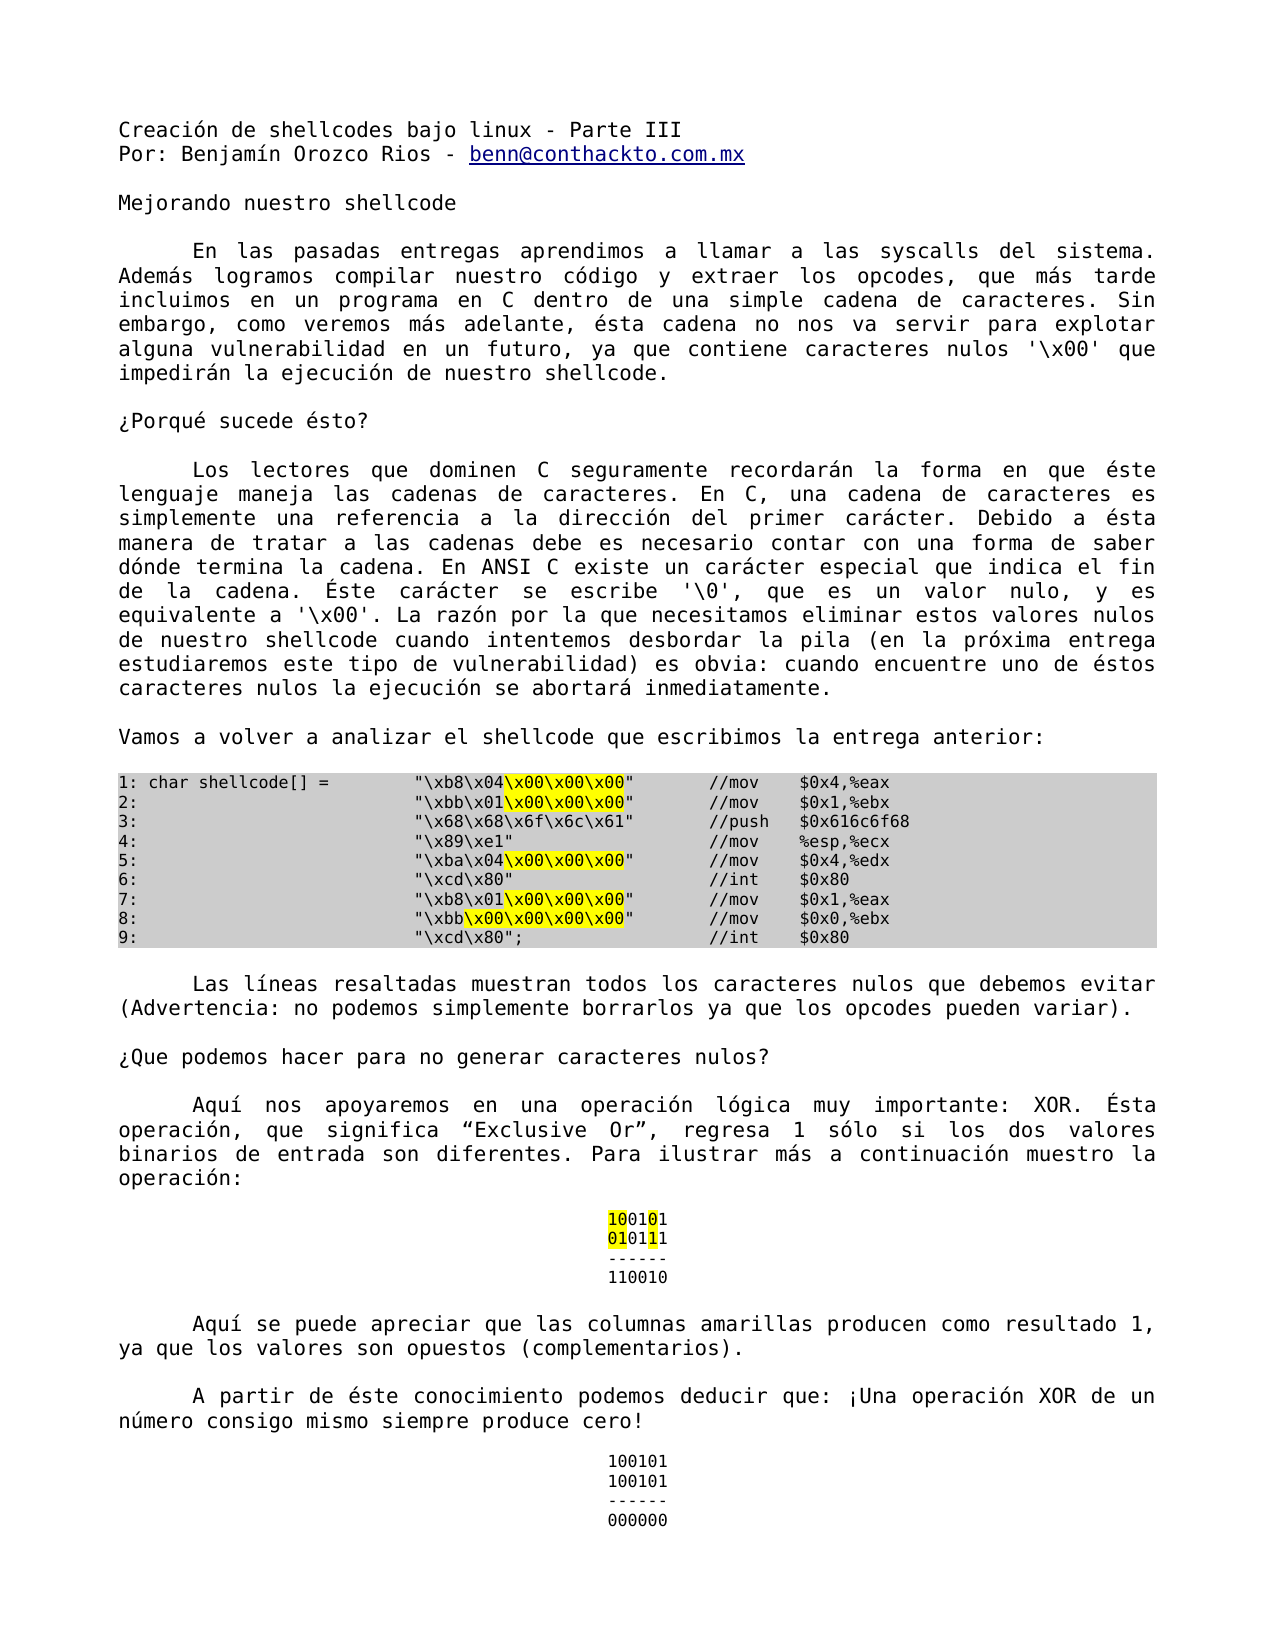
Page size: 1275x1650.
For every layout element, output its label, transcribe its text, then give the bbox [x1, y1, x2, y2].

text Aquí nos apoyaremos en una operación lógica muy importante: XOR. Ésta operación, que significa “Exclusive Or”, regresa 1 sólo si los dos valores binarios de entrada son diferentes. Para ilustrar más a continuación muestro la operación: [118, 1093, 1157, 1191]
text Aquí se puede apreciar que las columnas amarillas producen como resultado 1, ya que los valores son opuestos (complementarios). [118, 1312, 1157, 1360]
text ------ [118, 1491, 1157, 1511]
text ¿Porqué sucede ésto? [118, 409, 1157, 434]
text 100101 [118, 1472, 1157, 1491]
text 2: "\xbb\x01\x00\x00\x00" //mov $0x1,%ebx [118, 793, 1157, 812]
text 100101 [118, 1210, 1157, 1229]
text 5: "\xba\x04\x00\x00\x00" //mov $0x4,%edx [118, 851, 1157, 870]
text A partir de éste conocimiento podemos deducir que: ¡Una operación XOR de un número consigo mismo siempre produce cero! [118, 1384, 1157, 1433]
text 000000 [118, 1511, 1157, 1530]
text ------ [118, 1249, 1157, 1268]
text 110010 [118, 1268, 1157, 1287]
text En las pasadas entregas aprendimos a llamar a las syscalls del sistema. Además logramos compilar nuestro código y extraer los opcodes, que más tarde incluimos en un programa en C dentro de una simple cadena de caracteres. Sin embargo, como veremos más adelante, ésta cadena no nos va servir para explotar alguna vulnerabilidad en un futuro, ya que contiene caracteres nulos '\x00' que impedirán la ejecución de nuestro shellcode. [118, 239, 1157, 385]
text Mejorando nuestro shellcode [118, 191, 1157, 215]
text ¿Que podemos hacer para no generar caracteres nulos? [118, 1045, 1157, 1069]
text 1: char shellcode[] = "\xb8\x04\x00\x00\x00" //mov $0x4,%eax [118, 773, 1157, 793]
text Las líneas resaltadas muestran todos los caracteres nulos que debemos evitar (Advertencia: no podemos simplemente borrarlos ya que los opcodes pueden variar). [118, 972, 1157, 1021]
text 9: "\xcd\x80"; //int $0x80 [118, 928, 1157, 948]
text Los lectores que dominen C seguramente recordarán la forma en que éste lenguaje maneja las cadenas de caracteres. En C, una cadena de caracteres es simplemente una referencia a la dirección del primer carácter. Debido a ésta manera de tratar a las cadenas debe es necesario contar con una forma de saber dónde termina la cadena. En ANSI C existe un carácter especial que indica el fin de la cadena. Éste carácter se escribe '\0', que es un valor nulo, y es equivalente a '\x00'. La razón por la que necesitamos eliminar estos valores nulos de nuestro shellcode cuando intentemos desbordar la pila (en la próxima entrega estudiaremos este tipo de vulnerabilidad) es obvia: cuando encuentre uno de éstos caracteres nulos la ejecución se abortará inmediatamente. [118, 458, 1157, 701]
text Creación de shellcodes bajo linux - Parte III [118, 118, 1157, 142]
text 3: "\x68\x68\x6f\x6c\x61" //push $0x616c6f68 [118, 812, 1157, 832]
text 8: "\xbb\x00\x00\x00\x00" //mov $0x0,%ebx [118, 909, 1157, 928]
text 100101 [118, 1452, 1157, 1472]
text Vamos a volver a analizar el shellcode que escribimos la entrega anterior: [118, 725, 1157, 749]
text 010111 [118, 1229, 1157, 1249]
text Por: Benjamín Orozco Rios - benn@conthackto.com.mx [118, 142, 1157, 167]
text 7: "\xb8\x01\x00\x00\x00" //mov $0x1,%eax [118, 890, 1157, 909]
text 4: "\x89\xe1" //mov %esp,%ecx [118, 832, 1157, 851]
text 6: "\xcd\x80" //int $0x80 [118, 870, 1157, 890]
